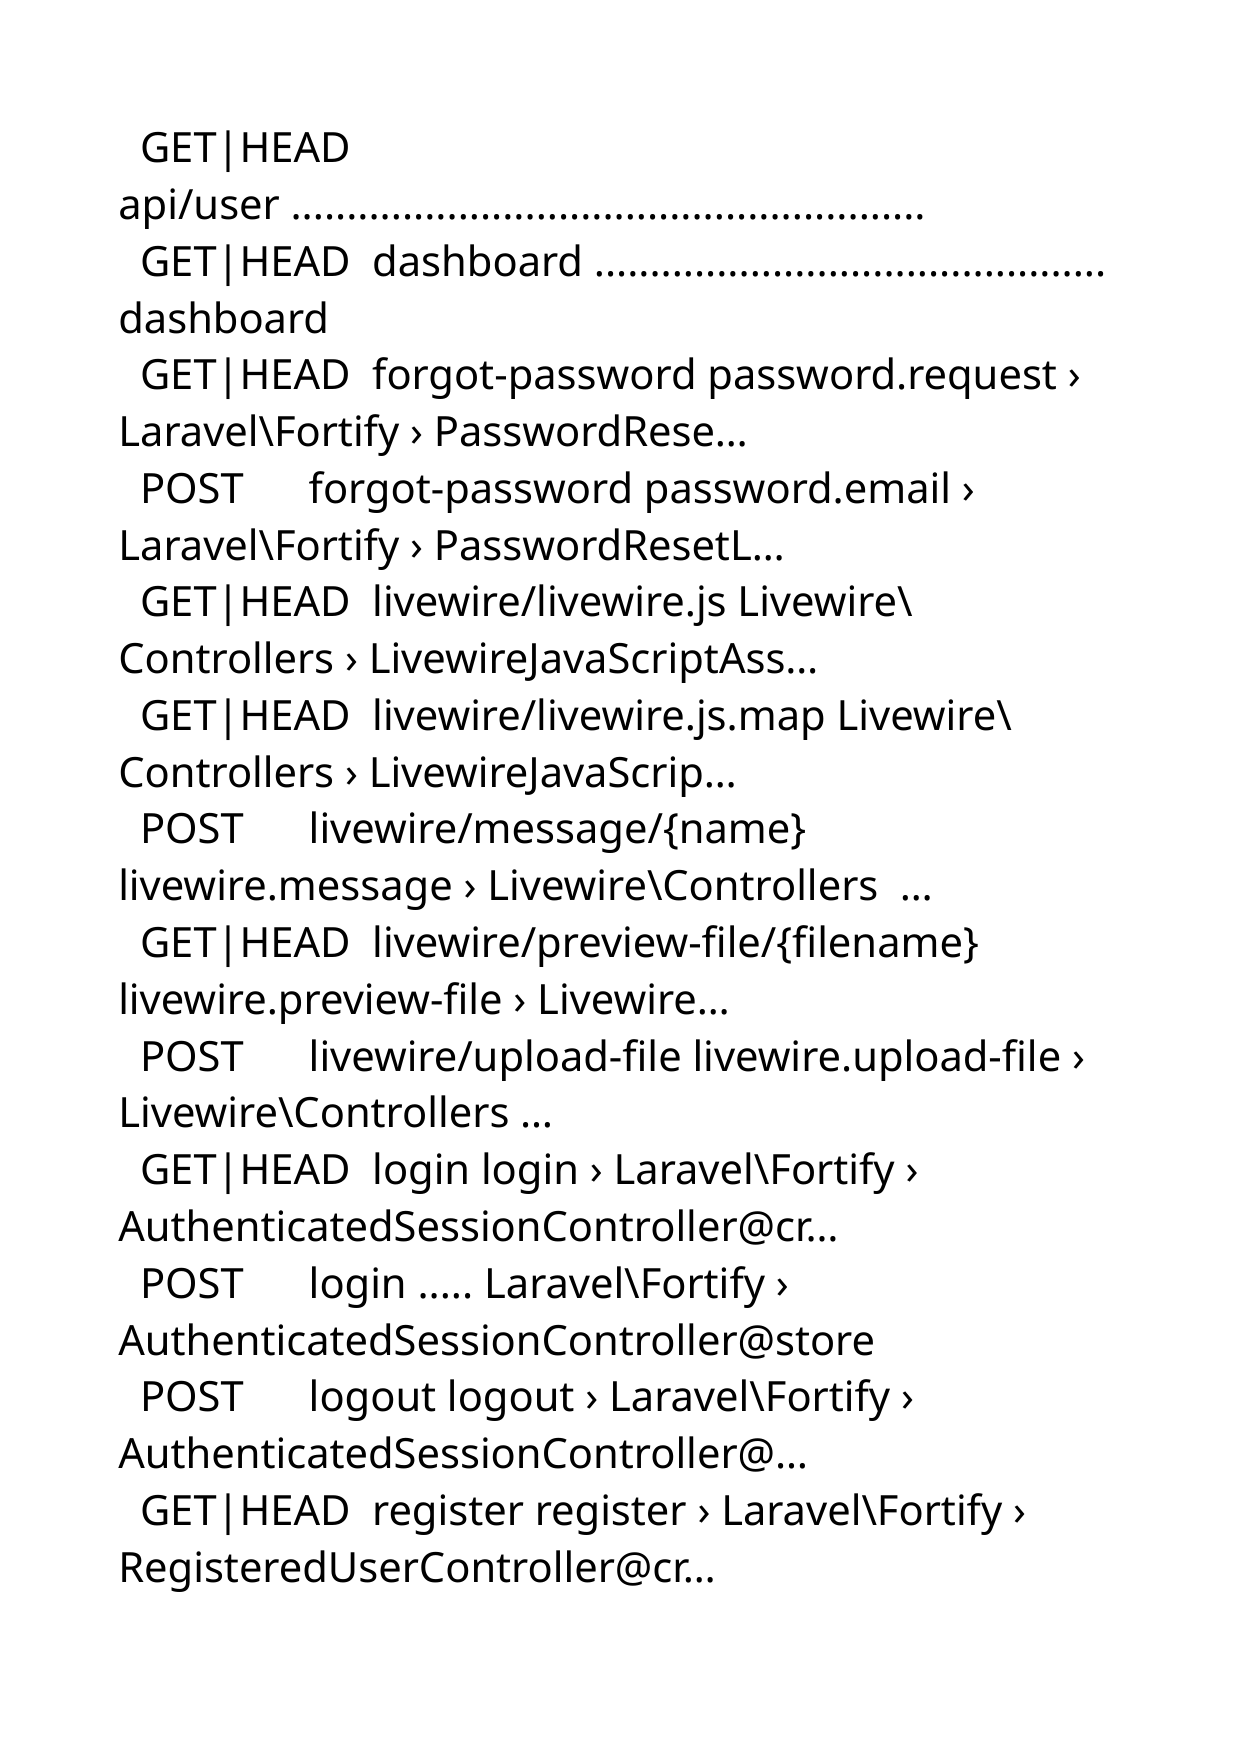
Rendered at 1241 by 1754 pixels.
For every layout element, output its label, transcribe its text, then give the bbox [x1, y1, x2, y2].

text POST forgot-password password.email › Laravel\Fortify › PasswordResetL… [118, 459, 1122, 572]
text GET|HEAD login login › Laravel\Fortify › AuthenticatedSessionController@cr… [118, 1140, 1122, 1253]
text GET|HEAD api/user ......................................................... [118, 118, 1122, 232]
text GET|HEAD livewire/livewire.js.map Livewire\Controllers › LivewireJavaScrip… [118, 686, 1122, 799]
text GET|HEAD dashboard .............................................. dashboard [118, 232, 1122, 345]
text POST login ..... Laravel\Fortify › AuthenticatedSessionController@store [118, 1253, 1122, 1367]
text POST livewire/message/{name} livewire.message › Livewire\Controllers … [118, 799, 1122, 913]
text POST logout logout › Laravel\Fortify › AuthenticatedSessionController@… [118, 1367, 1122, 1481]
text POST livewire/upload-file livewire.upload-file › Livewire\Controllers … [118, 1026, 1122, 1140]
text GET|HEAD livewire/preview-file/{filename} livewire.preview-file › Livewire… [118, 913, 1122, 1026]
text GET|HEAD register register › Laravel\Fortify › RegisteredUserController@cr… [118, 1481, 1122, 1594]
text GET|HEAD forgot-password password.request › Laravel\Fortify › PasswordRese… [118, 345, 1122, 459]
text GET|HEAD livewire/livewire.js Livewire\Controllers › LivewireJavaScriptAss… [118, 572, 1122, 686]
